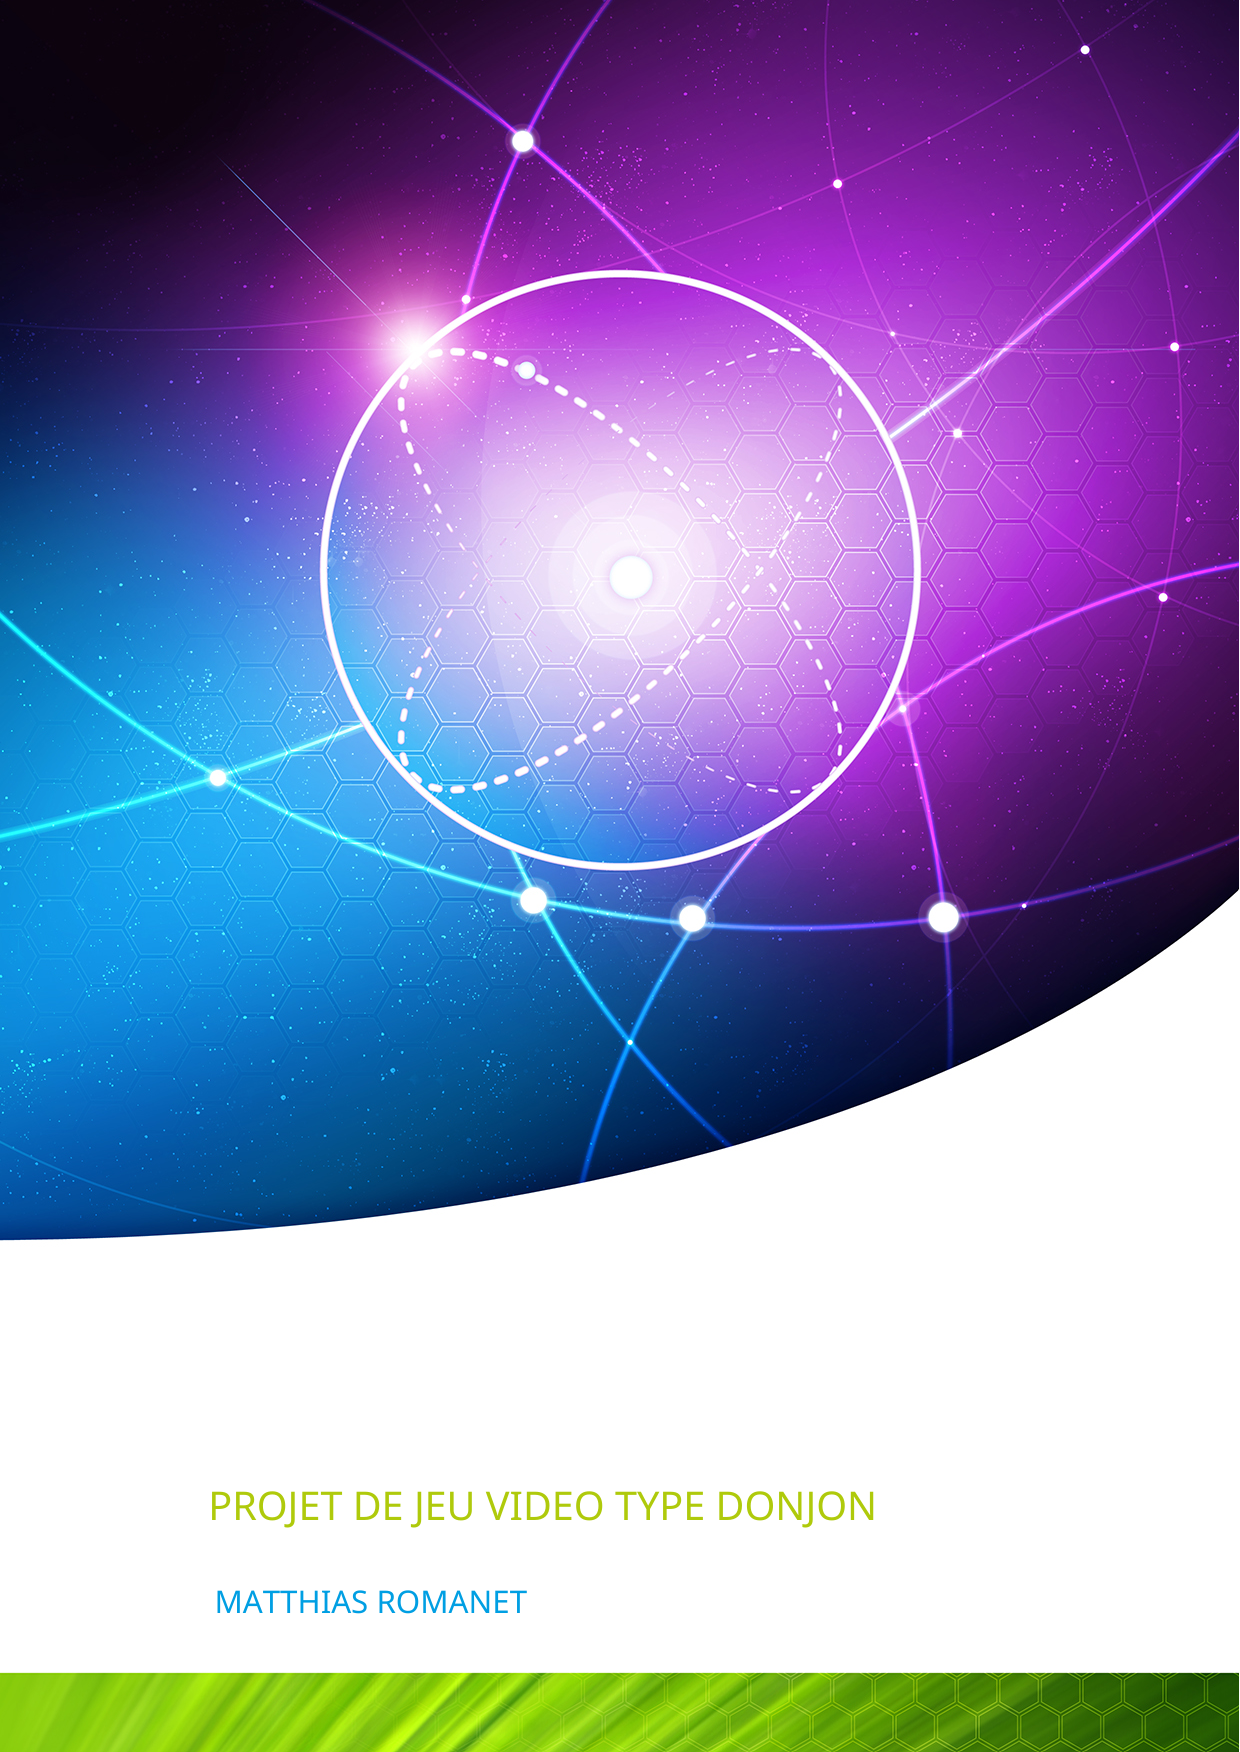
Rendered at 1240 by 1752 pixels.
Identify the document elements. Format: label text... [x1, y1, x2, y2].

text PROJET DE JEU VIDEO TYPE DONJON [208, 1478, 1219, 1532]
text MATTHIAS ROMANET [214, 1580, 883, 1623]
